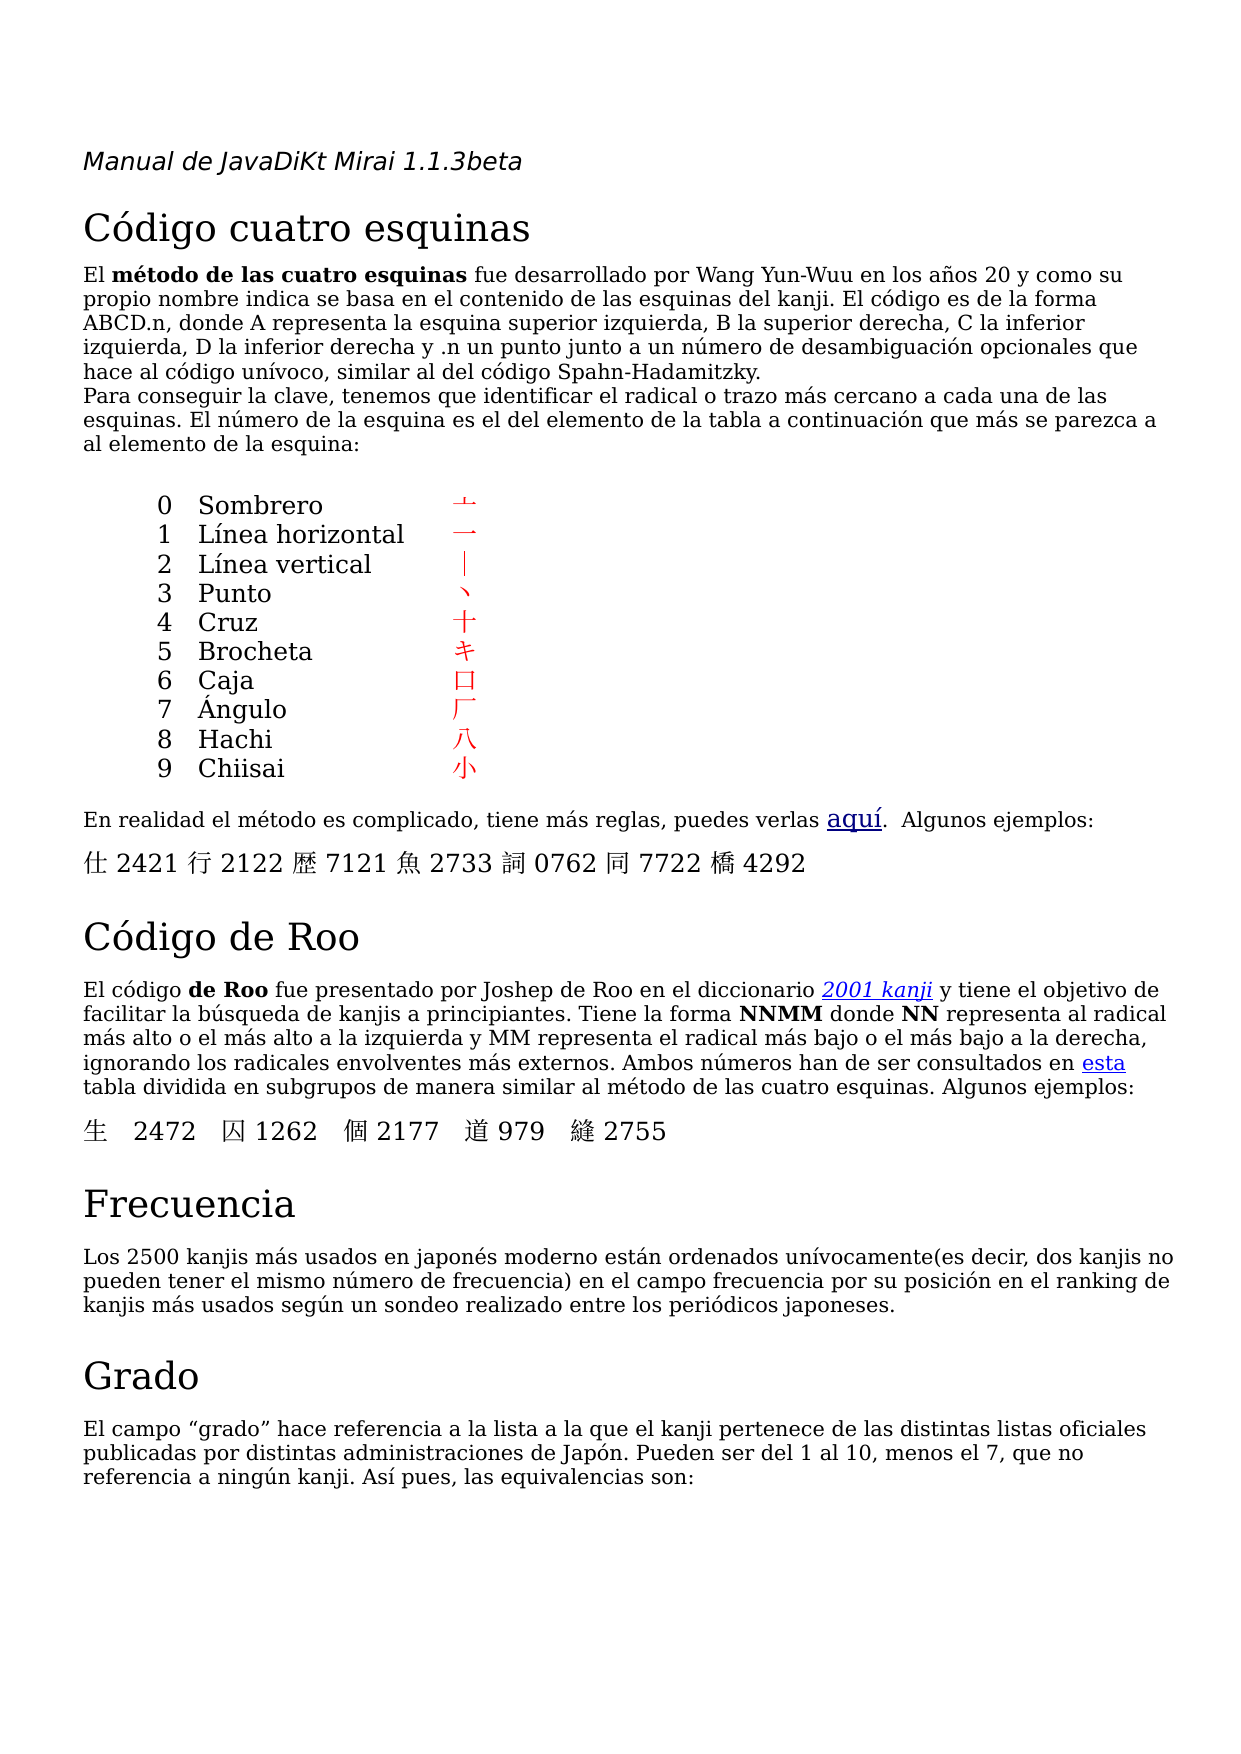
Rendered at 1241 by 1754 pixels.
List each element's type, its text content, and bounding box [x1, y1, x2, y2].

text En realidad el método es complicado, tiene más reglas, puedes verlas aquí. Algunos ejemplos: [83, 804, 1177, 833]
text 仕 2421 行 2122 歴 7121 魚 2733 詞 0762 同 7722 橋 4292 [83, 849, 1177, 879]
text El código de Roo fue presentado por Joshep de Roo en el diccionario 2001 kanji y tiene el objetivo de facilitar la búsqueda de kanjis a principiantes. Tiene la forma NNMM donde NN representa al radical más alto o el más alto a la izquierda y MM representa el radical más bajo o el más bajo a la derecha, ignorando los radicales envolventes más externos. Ambos números han de ser consultados en esta tabla dividida en subgrupos de manera similar al método de las cuatro esquinas. Algunos ejemplos: [83, 977, 1177, 1099]
text 0 Sombrero 亠 1 Línea horizontal 一 2 Línea vertical ｜ 3 Punto 丶 4 Cruz 十 5 Brocheta キ 6 Caja 口 7 Ángulo 厂 8 Hachi 八 9 Chiisai 小 [157, 491, 1177, 783]
text 生 2472 囚 1262 個 2177 道 979 縫 2755 [83, 1117, 1177, 1146]
subtitle Grado [83, 1354, 1177, 1398]
text Los 2500 kanjis más usados en japonés moderno están ordenados unívocamente(es decir, dos kanjis no pueden tener el mismo número de frecuencia) en el campo frecuencia por su posición en el ranking de kanjis más usados según un sondeo realizado entre los periódicos japoneses. [83, 1245, 1177, 1318]
text El método de las cuatro esquinas fue desarrollado por Wang Yun-Wuu en los años 20 y como su propio nombre indica se basa en el contenido de las esquinas del kanji. El código es de la forma ABCD.n, donde A representa la esquina superior izquierda, B la superior derecha, C la inferior izquierda, D la inferior derecha y .n un punto junto a un número de desambiguación opcionales que hace al código unívoco, similar al del código Spahn-Hadamitzky. Para conseguir la clave, tenemos que identificar el radical o trazo más cercano a cada una de las esquinas. El número de la esquina es el del elemento de la tabla a continuación que más se parezca a al elemento de la esquina: [83, 262, 1177, 457]
text El campo “grado” hace referencia a la lista a la que el kanji pertenece de las distintas listas oficiales publicadas por distintas administraciones de Japón. Pueden ser del 1 al 10, menos el 7, que no referencia a ningún kanji. Así pues, las equivalencias son: [83, 1417, 1177, 1489]
subtitle Frecuencia [83, 1183, 1177, 1227]
subtitle Código de Roo [83, 915, 1177, 959]
subtitle Código cuatro esquinas [83, 206, 1177, 250]
